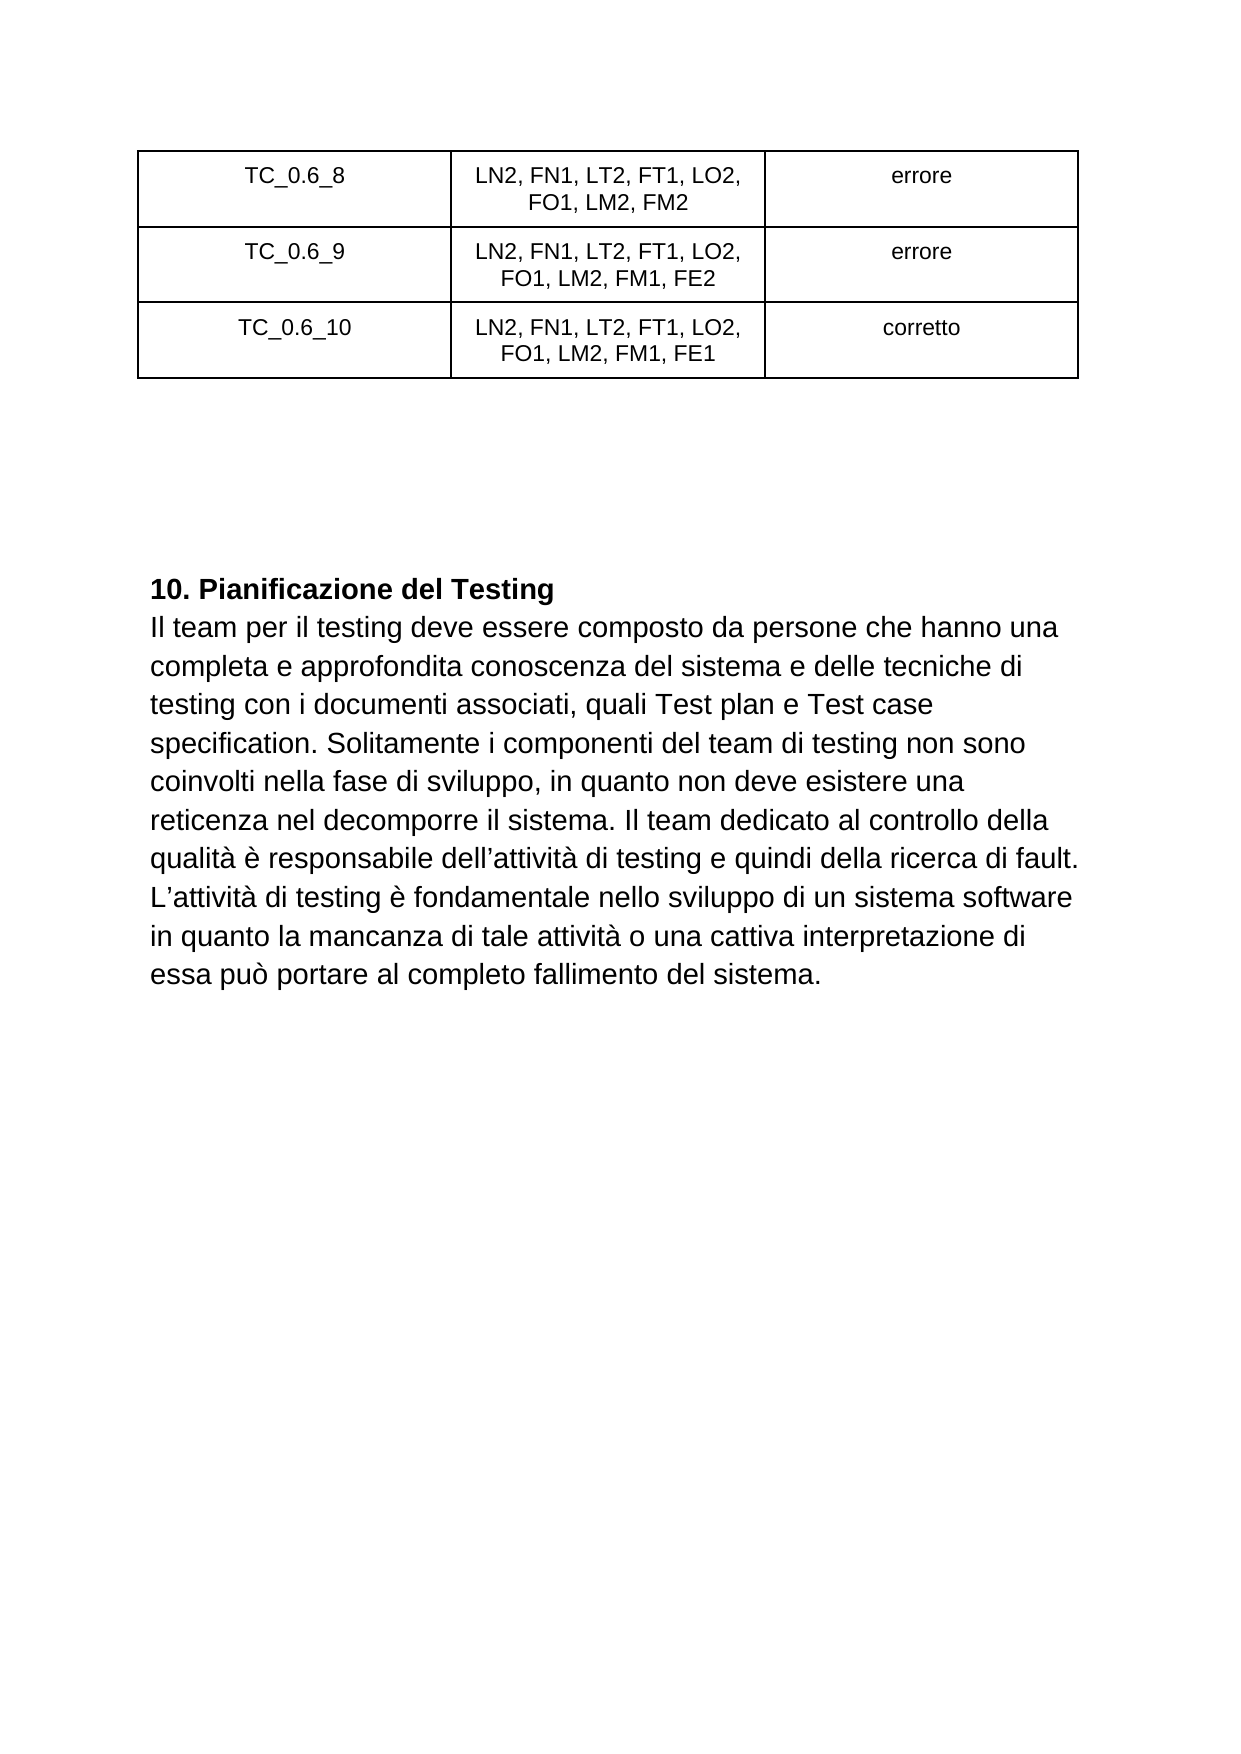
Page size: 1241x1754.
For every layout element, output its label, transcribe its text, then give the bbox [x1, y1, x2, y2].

table_cell LN2, FN1, LT2, FT1, LO2, FO1, LM2, FM2 [452, 152, 764, 226]
table_cell TC_0.6_10 [139, 303, 450, 377]
text Il team per il testing deve essere composto da persone che hanno una completa e approfondita conoscenza del sistema e delle tecniche di testing con i documenti associati, quali Test plan e Test case specification. Solitamente i componenti del team di testing non sono coinvolti nella fase di sviluppo, in quanto non deve esistere una reticenza nel decomporre il sistema. Il team dedicato al controllo della qualità è responsabile dell’attività di testing e quindi della ricerca di fault. L’attività di testing è fondamentale nello sviluppo di un sistema software in quanto la mancanza di tale attività o una cattiva interpretazione di essa può portare al completo fallimento del sistema. [150, 610, 1090, 991]
table_cell errore [766, 228, 1077, 301]
text 10. Pianificazione del Testing [150, 572, 1090, 605]
table_cell LN2, FN1, LT2, FT1, LO2, FO1, LM2, FM1, FE1 [452, 303, 764, 377]
table_cell errore [766, 152, 1077, 226]
table_cell TC_0.6_9 [139, 228, 450, 301]
table_cell TC_0.6_8 [139, 152, 450, 226]
table_cell LN2, FN1, LT2, FT1, LO2, FO1, LM2, FM1, FE2 [452, 228, 764, 301]
table_cell corretto [766, 303, 1077, 377]
